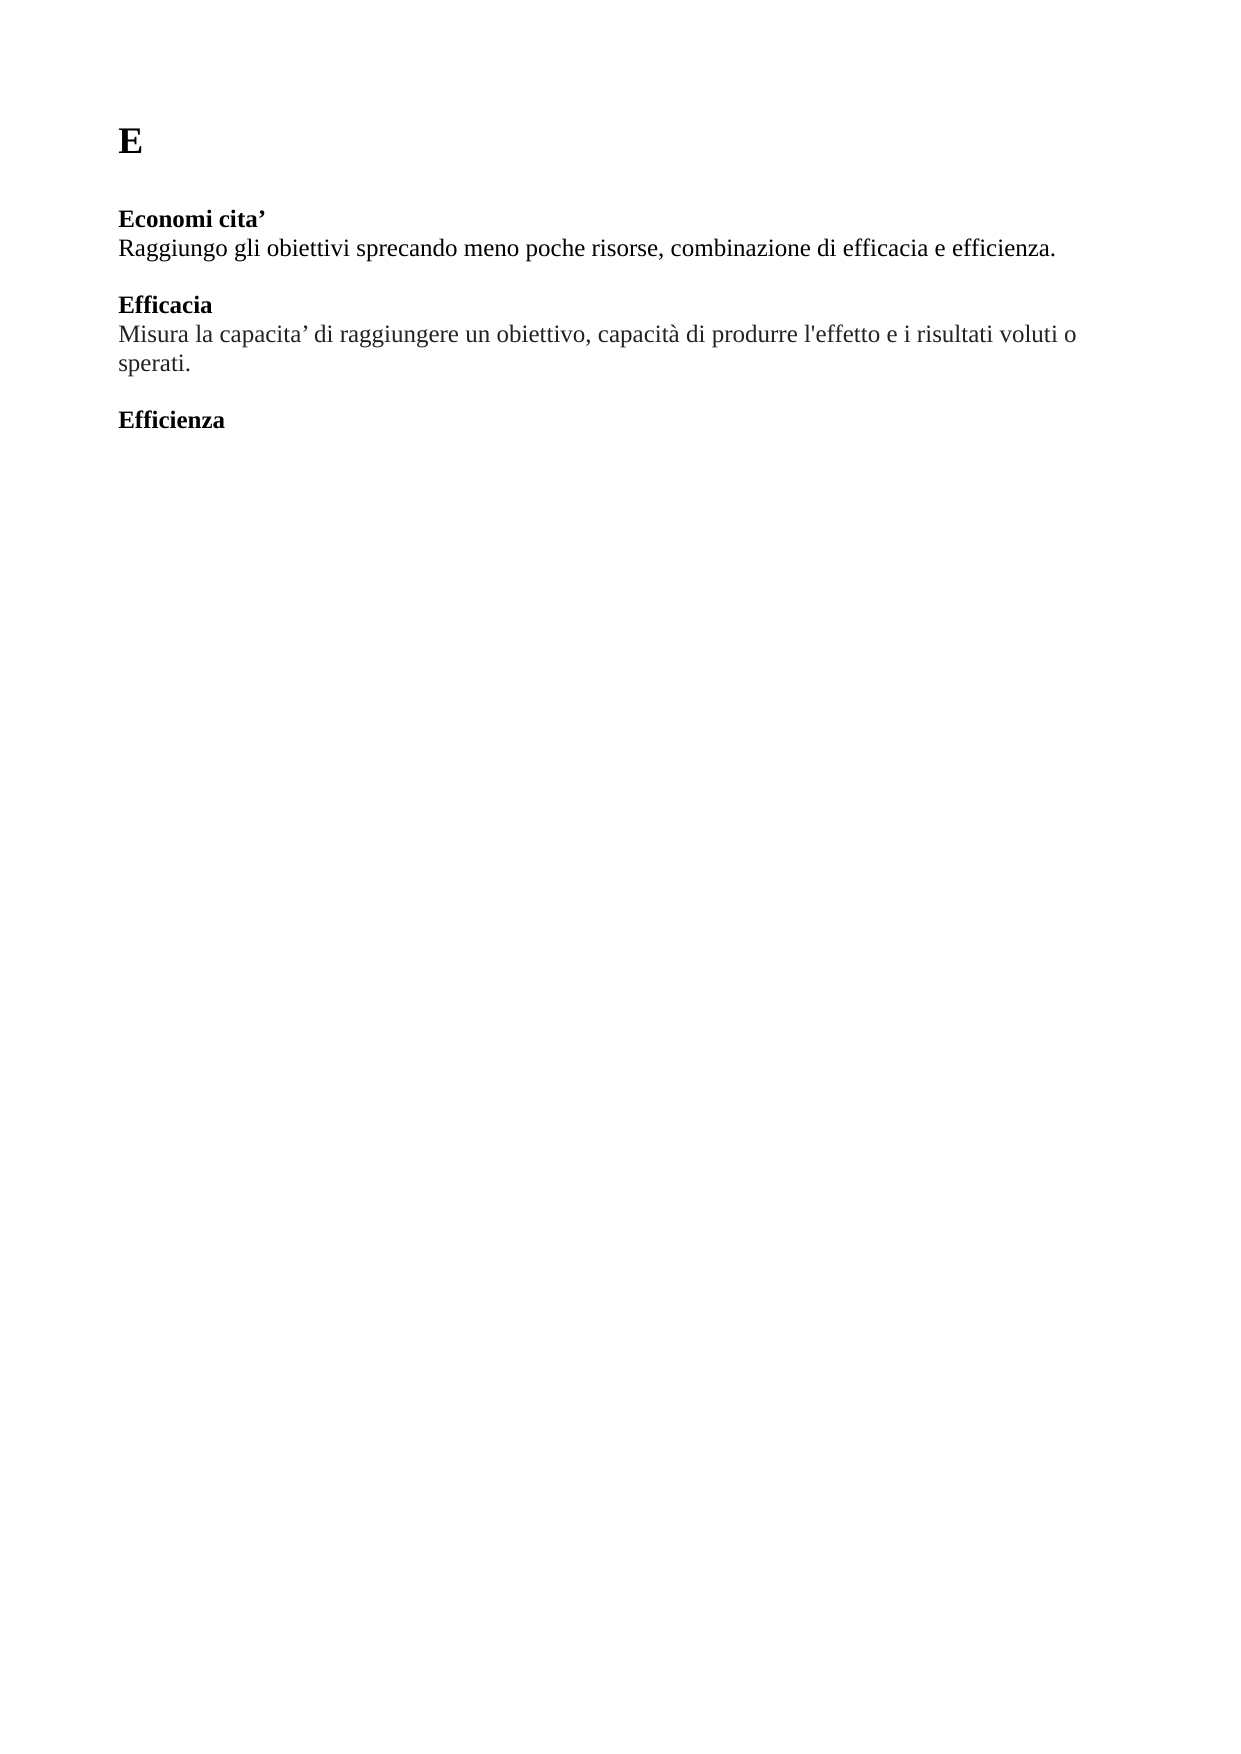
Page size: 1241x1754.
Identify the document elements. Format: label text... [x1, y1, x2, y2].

text Economi cita’ [118, 204, 1122, 233]
text Misura la capacita’ di raggiungere un obiettivo, capacità di produrre l'effetto e i risultati voluti o sperati. [118, 319, 1122, 377]
text Efficacia [118, 291, 1122, 319]
text E [118, 118, 1122, 161]
text Raggiungo gli obiettivi sprecando meno poche risorse, combinazione di efficacia e efficienza. [118, 233, 1122, 262]
text Efficienza [118, 406, 1122, 434]
